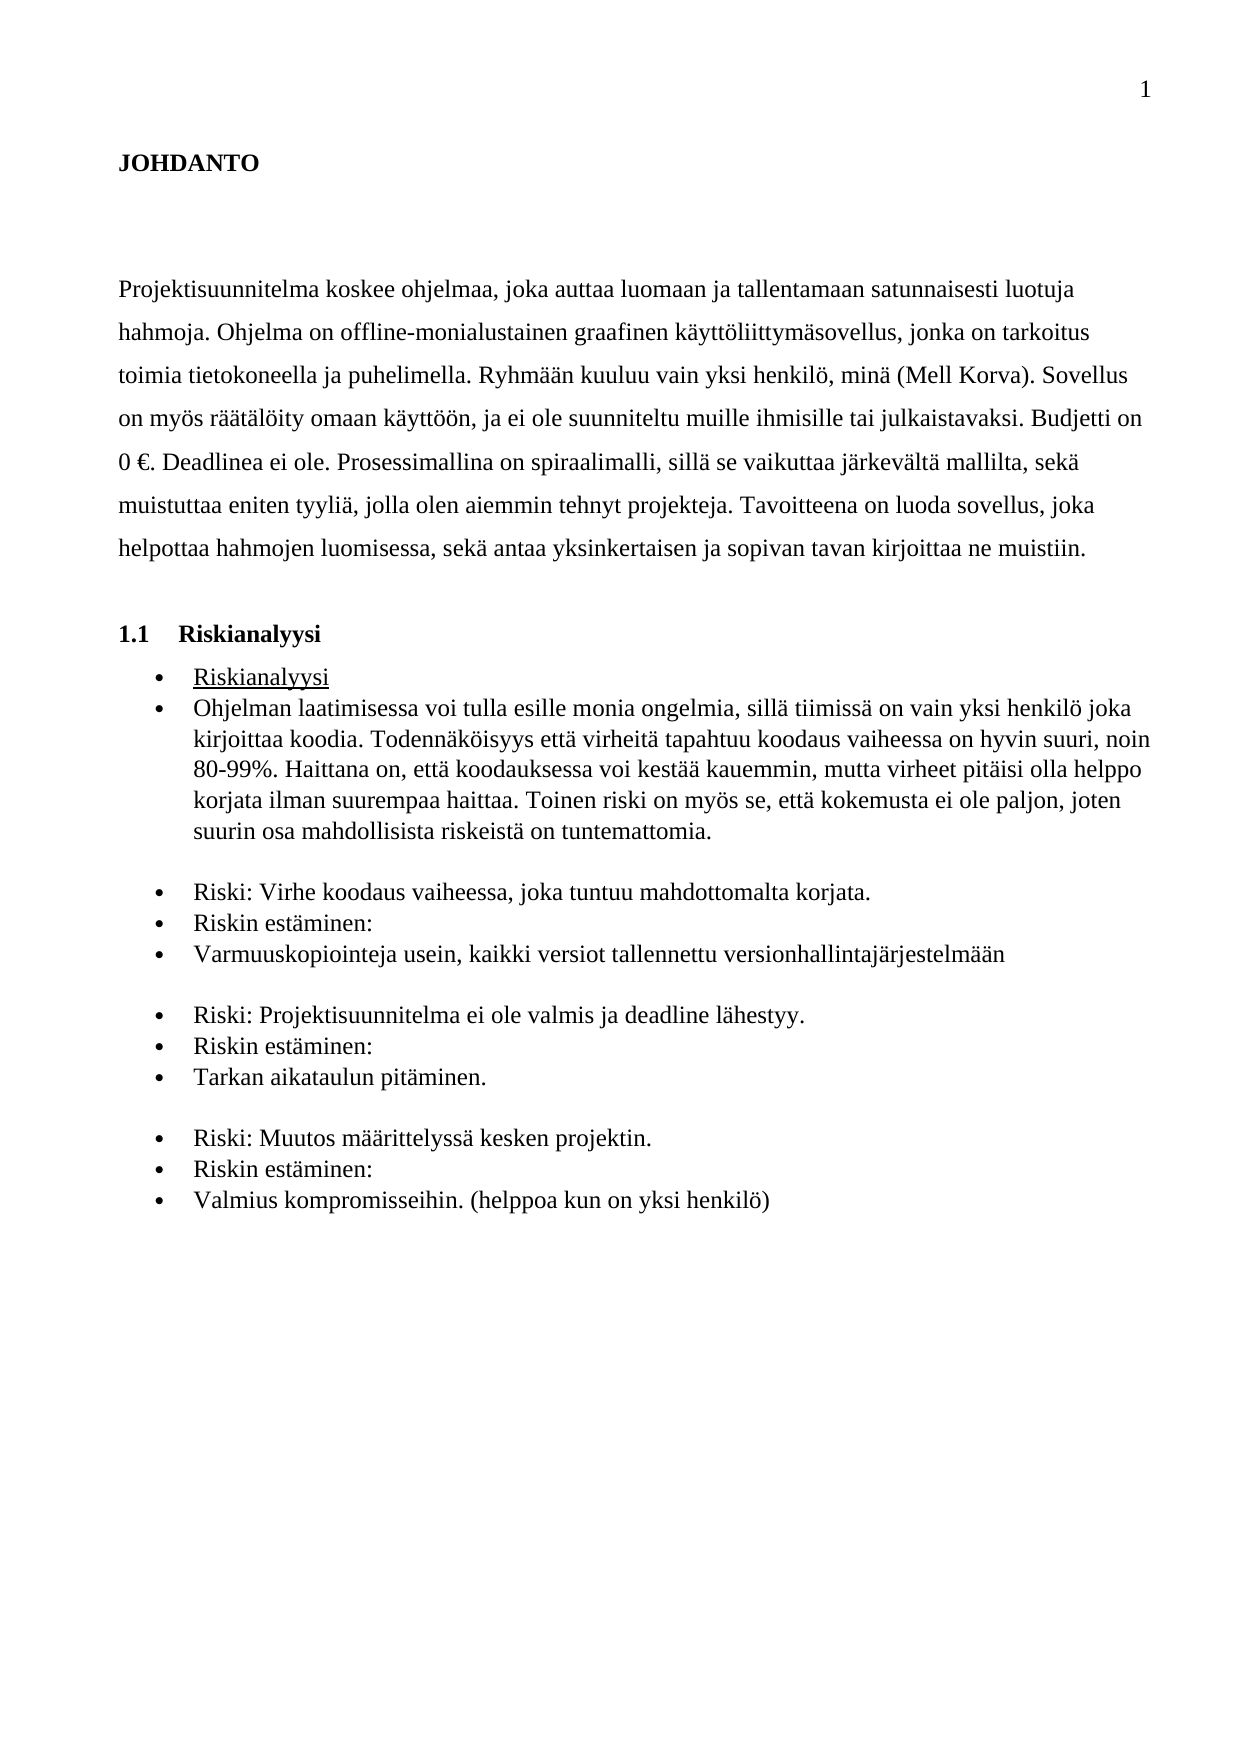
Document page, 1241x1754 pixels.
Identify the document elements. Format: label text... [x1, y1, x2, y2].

list Riskin estäminen: [156, 1031, 1152, 1060]
subtitle JOHDANTO [118, 148, 1152, 176]
list Riski: Muutos määrittelyssä kesken projektin. [156, 1123, 1152, 1152]
subtitle Riskianalyysi [118, 619, 1152, 648]
list Varmuuskopiointeja usein, kaikki versiot tallennettu versionhallintajärjestelmään [156, 939, 1152, 968]
list Riski: Projektisuunnitelma ei ole valmis ja deadline lähestyy. [156, 1000, 1152, 1029]
list Riski: Virhe koodaus vaiheessa, joka tuntuu mahdottomalta korjata. [156, 877, 1152, 906]
list Riskin estäminen: [156, 1154, 1152, 1183]
list Riskianalyysi [156, 662, 1152, 691]
list Valmius kompromisseihin. (helppoa kun on yksi henkilö) [156, 1185, 1152, 1213]
text Projektisuunnitelma koskee ohjelmaa, joka auttaa luomaan ja tallentamaan satunnaisesti luotuja hahmoja. Ohjelma on offline-monialustainen graafinen käyttöliittymäsovellus, jonka on tarkoitus toimia tietokoneella ja puhelimella. Ryhmään kuuluu vain yksi henkilö, minä (Mell Korva). Sovellus on myös räätälöity omaan käyttöön, ja ei ole suunniteltu muille ihmisille tai julkaistavaksi. Budjetti on 0 €. Deadlinea ei ole. Prosessimallina on spiraalimalli, sillä se vaikuttaa järkevältä mallilta, sekä muistuttaa eniten tyyliä, jolla olen aiemmin tehnyt projekteja. Tavoitteena on luoda sovellus, joka helpottaa hahmojen luomisessa, sekä antaa yksinkertaisen ja sopivan tavan kirjoittaa ne muistiin. [118, 274, 1152, 562]
list Riskin estäminen: [156, 908, 1152, 937]
list Tarkan aikataulun pitäminen. [156, 1062, 1152, 1091]
list Ohjelman laatimisessa voi tulla esille monia ongelmia, sillä tiimissä on vain yksi henkilö joka kirjoittaa koodia. Todennäköisyys että virheitä tapahtuu koodaus vaiheessa on hyvin suuri, noin 80-99%. Haittana on, että koodauksessa voi kestää kauemmin, mutta virheet pitäisi olla helppo korjata ilman suurempaa haittaa. Toinen riski on myös se, että kokemusta ei ole paljon, joten suurin osa mahdollisista riskeistä on tuntemattomia. [156, 693, 1152, 845]
